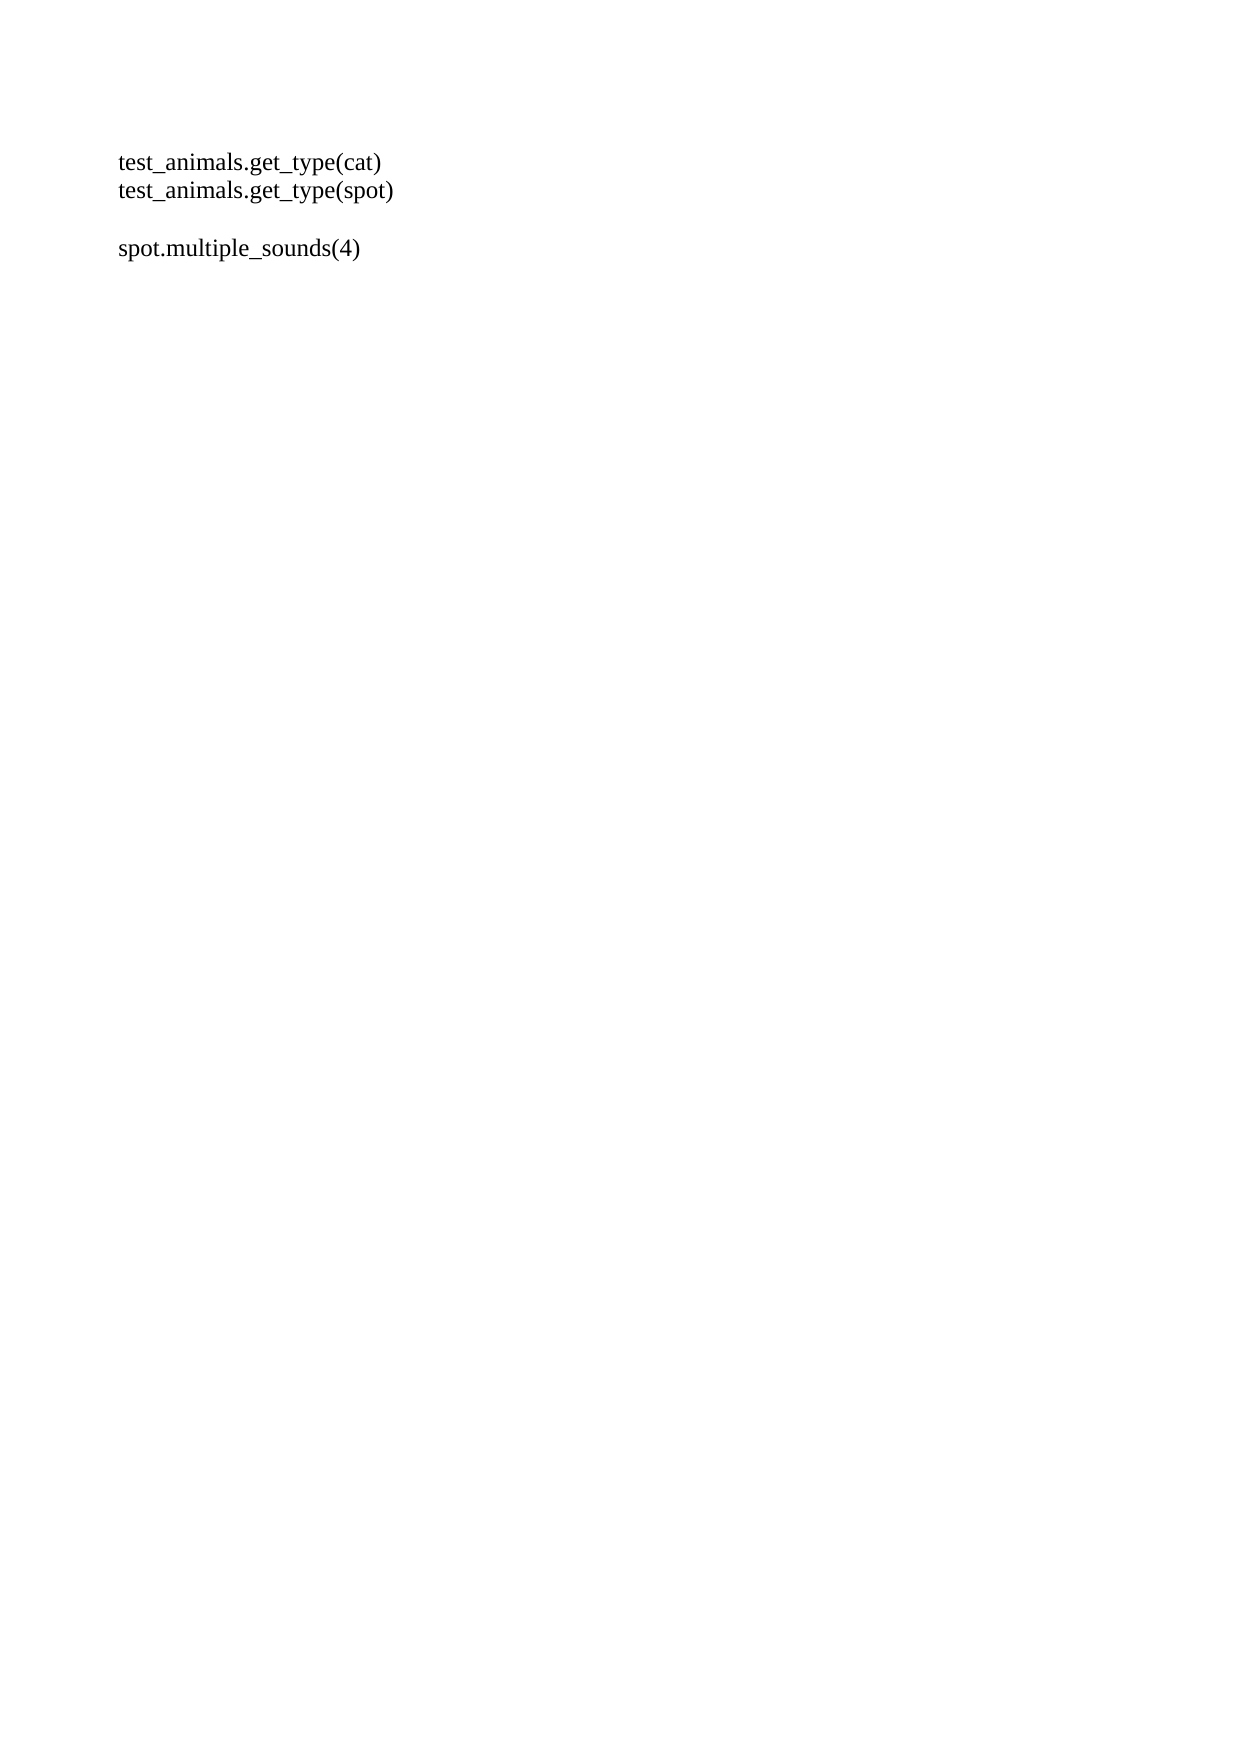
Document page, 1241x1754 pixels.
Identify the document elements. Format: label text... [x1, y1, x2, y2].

text test_animals.get_type(spot) [118, 176, 1122, 204]
text spot.multiple_sounds(4) [118, 233, 1122, 262]
text test_animals.get_type(cat) [118, 147, 1122, 176]
